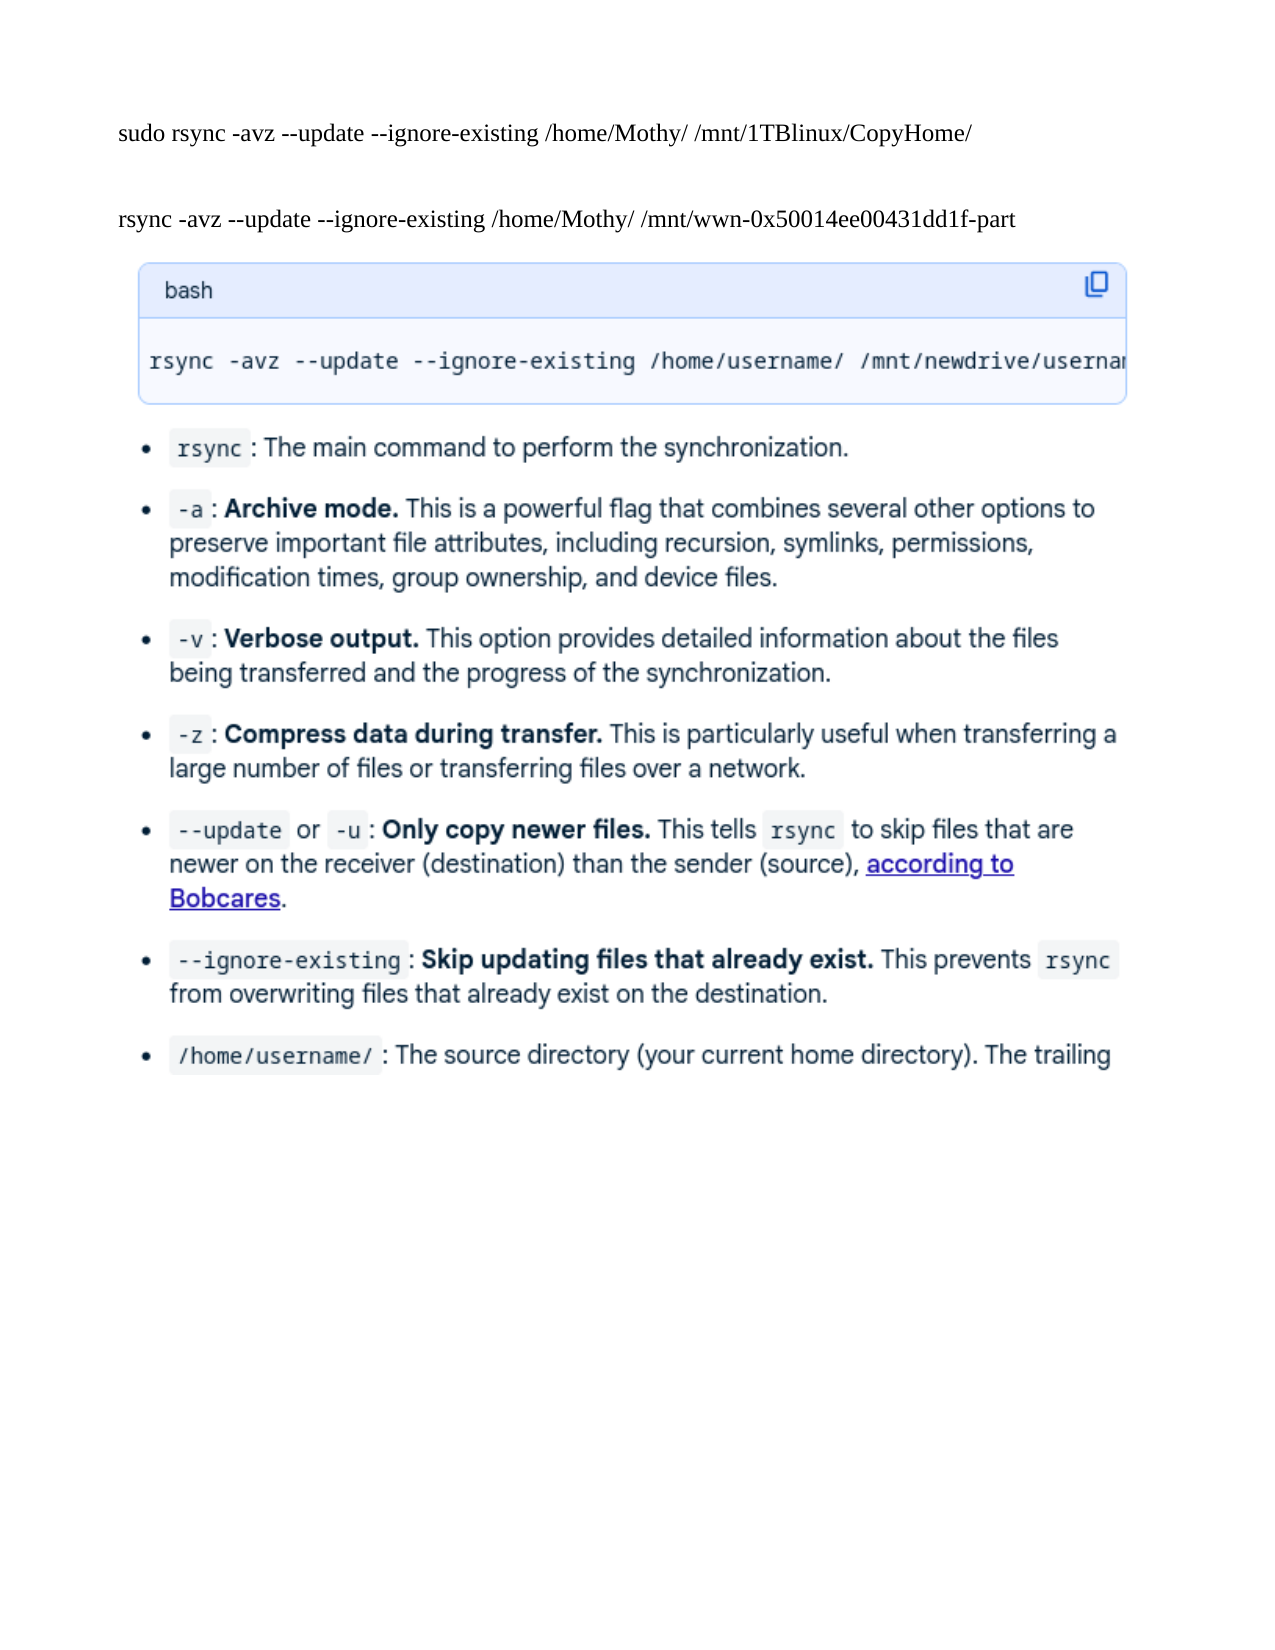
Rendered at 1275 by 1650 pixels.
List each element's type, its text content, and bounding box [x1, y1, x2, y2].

picture [132, 261, 1143, 1075]
text rsync -avz --update --ignore-existing /home/Mothy/ /mnt/wwn-0x50014ee00431dd1f-part [118, 204, 1157, 233]
text sudo rsync -avz --update --ignore-existing /home/Mothy/ /mnt/1TBlinux/CopyHome/ [118, 118, 1157, 147]
